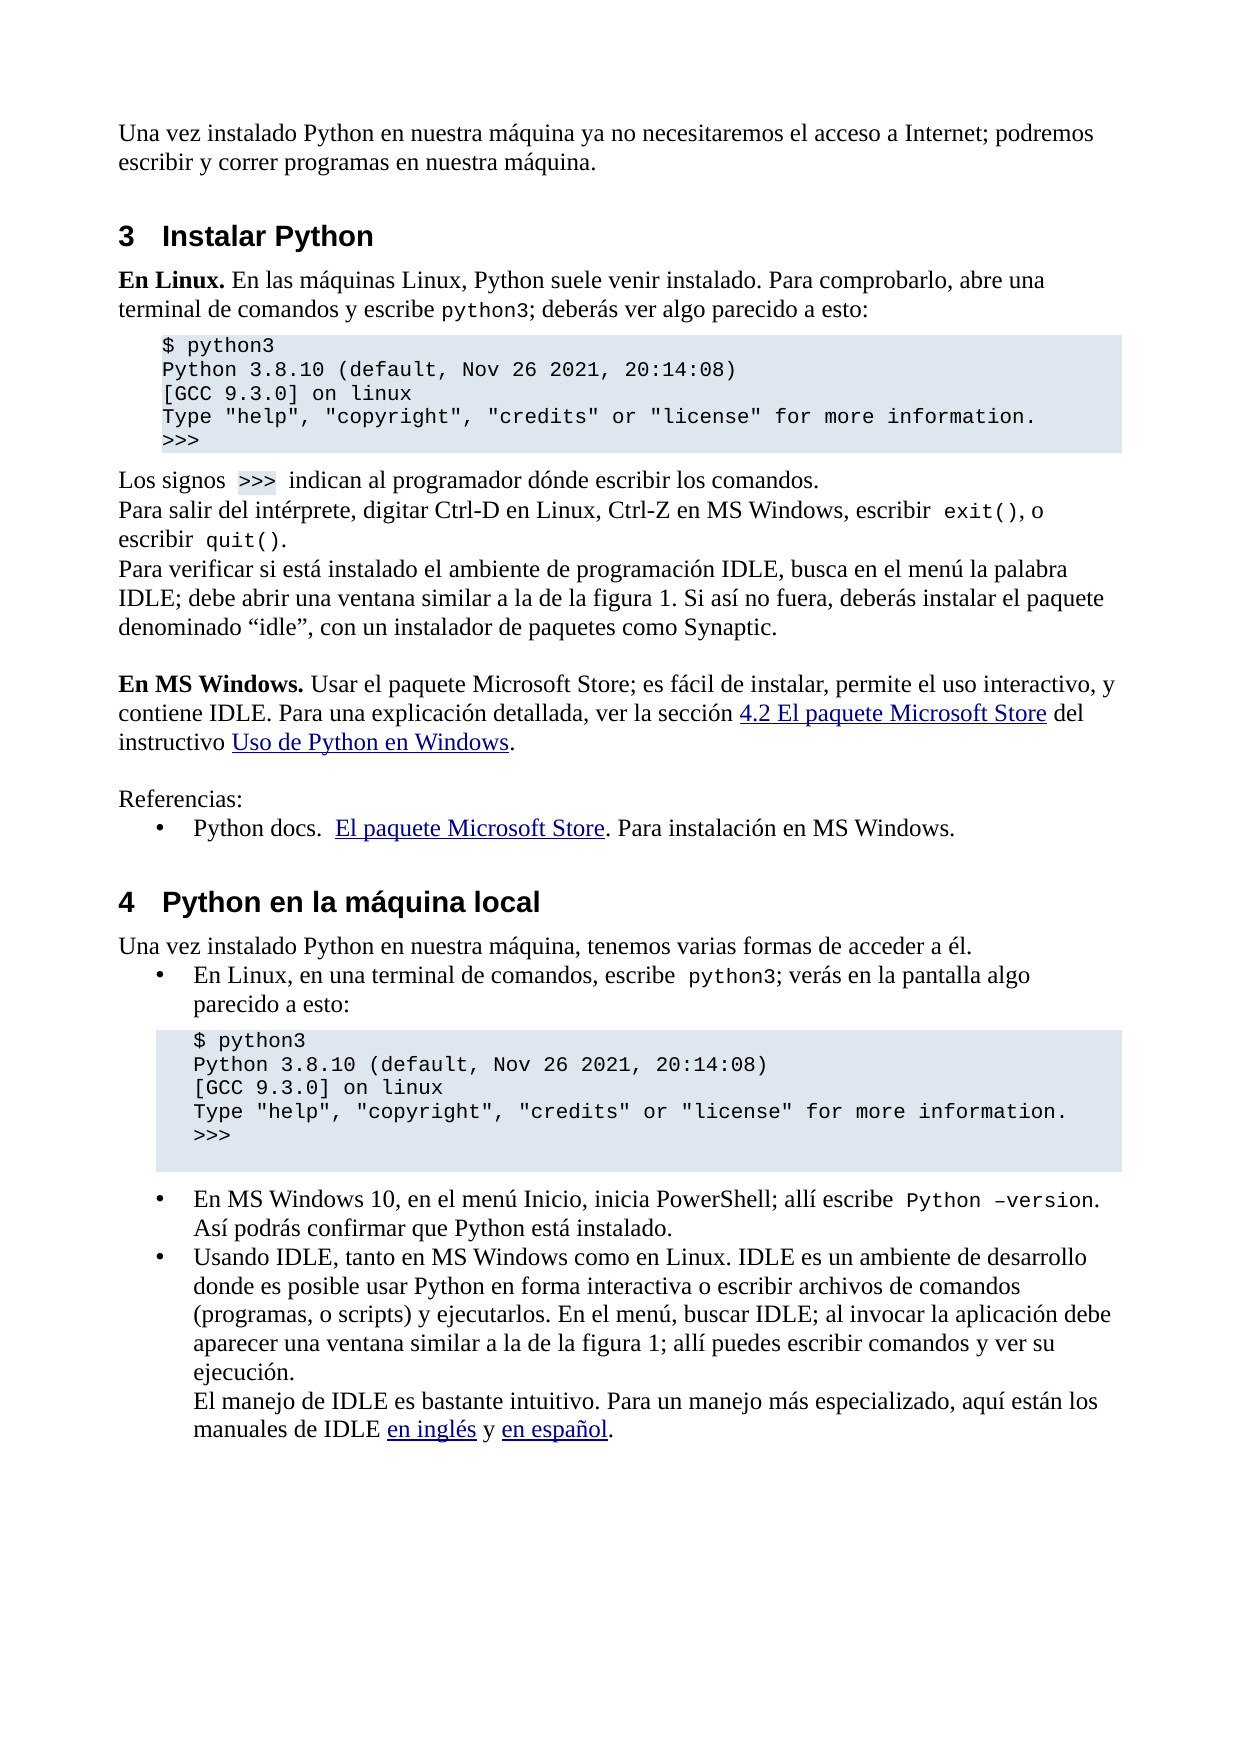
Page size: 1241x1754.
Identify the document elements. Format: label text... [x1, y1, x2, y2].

subtitle Instalar Python [118, 219, 1122, 253]
text Una vez instalado Python en nuestra máquina, tenemos varias formas de acceder a él. [118, 931, 1122, 960]
text Para salir del intérprete, digitar Ctrl-D en Linux, Ctrl-Z en MS Windows, escribir exit(), o escribir quit(). [118, 495, 1122, 554]
text Referencias: [118, 784, 1122, 813]
text Python 3.8.10 (default, Nov 26 2021, 20:14:08) [162, 359, 1122, 383]
text En MS Windows. Usar el paquete Microsoft Store; es fácil de instalar, permite el uso interactivo, y contiene IDLE. Para una explicación detallada, ver la sección 4.2 El paquete Microsoft Store del instructivo Uso de Python en Windows. [118, 669, 1122, 755]
list $ python3 Python 3.8.10 (default, Nov 26 2021, 20:14:08) [GCC 9.3.0] on linux Type "help", "copyright", "credits" or "license" for more information. >>> [156, 1030, 1122, 1172]
list Usando IDLE, tanto en MS Windows como en Linux. IDLE es un ambiente de desarrollo donde es posible usar Python en forma interactiva o escribir archivos de comandos (programas, o scripts) y ejecutarlos. En el menú, buscar IDLE; al invocar la aplicación debe aparecer una ventana similar a la de la figura 1; allí puedes escribir comandos y ver su ejecución. El manejo de IDLE es bastante intuitivo. Para un manejo más especializado, aquí están los manuales de IDLE en inglés y en español. [156, 1242, 1122, 1443]
text Type "help", "copyright", "credits" or "license" for more information. [162, 406, 1122, 430]
list En Linux, en una terminal de comandos, escribe python3; verás en la pantalla algo parecido a esto: [156, 960, 1122, 1018]
text $ python3 [162, 335, 1122, 359]
text Los signos >>> indican al programador dónde escribir los comandos. [118, 465, 1122, 495]
text >>> [162, 430, 1122, 453]
text Una vez instalado Python en nuestra máquina ya no necesitaremos el acceso a Internet; podremos escribir y correr programas en nuestra máquina. [118, 118, 1122, 176]
text En Linux. En las máquinas Linux, Python suele venir instalado. Para comprobarlo, abre una terminal de comandos y escribe python3; deberás ver algo parecido a esto: [118, 265, 1122, 323]
subtitle Python en la máquina local [118, 885, 1122, 919]
text [GCC 9.3.0] on linux [162, 383, 1122, 406]
text Para verificar si está instalado el ambiente de programación IDLE, busca en el menú la palabra IDLE; debe abrir una ventana similar a la de la figura 1. Si así no fuera, deberás instalar el paquete denominado “idle”, con un instalador de paquetes como Synaptic. [118, 554, 1122, 640]
list Python docs. El paquete Microsoft Store. Para instalación en MS Windows. [156, 813, 1122, 842]
list En MS Windows 10, en el menú Inicio, inicia PowerShell; allí escribe Python –version. Así podrás confirmar que Python está instalado. [156, 1184, 1122, 1242]
